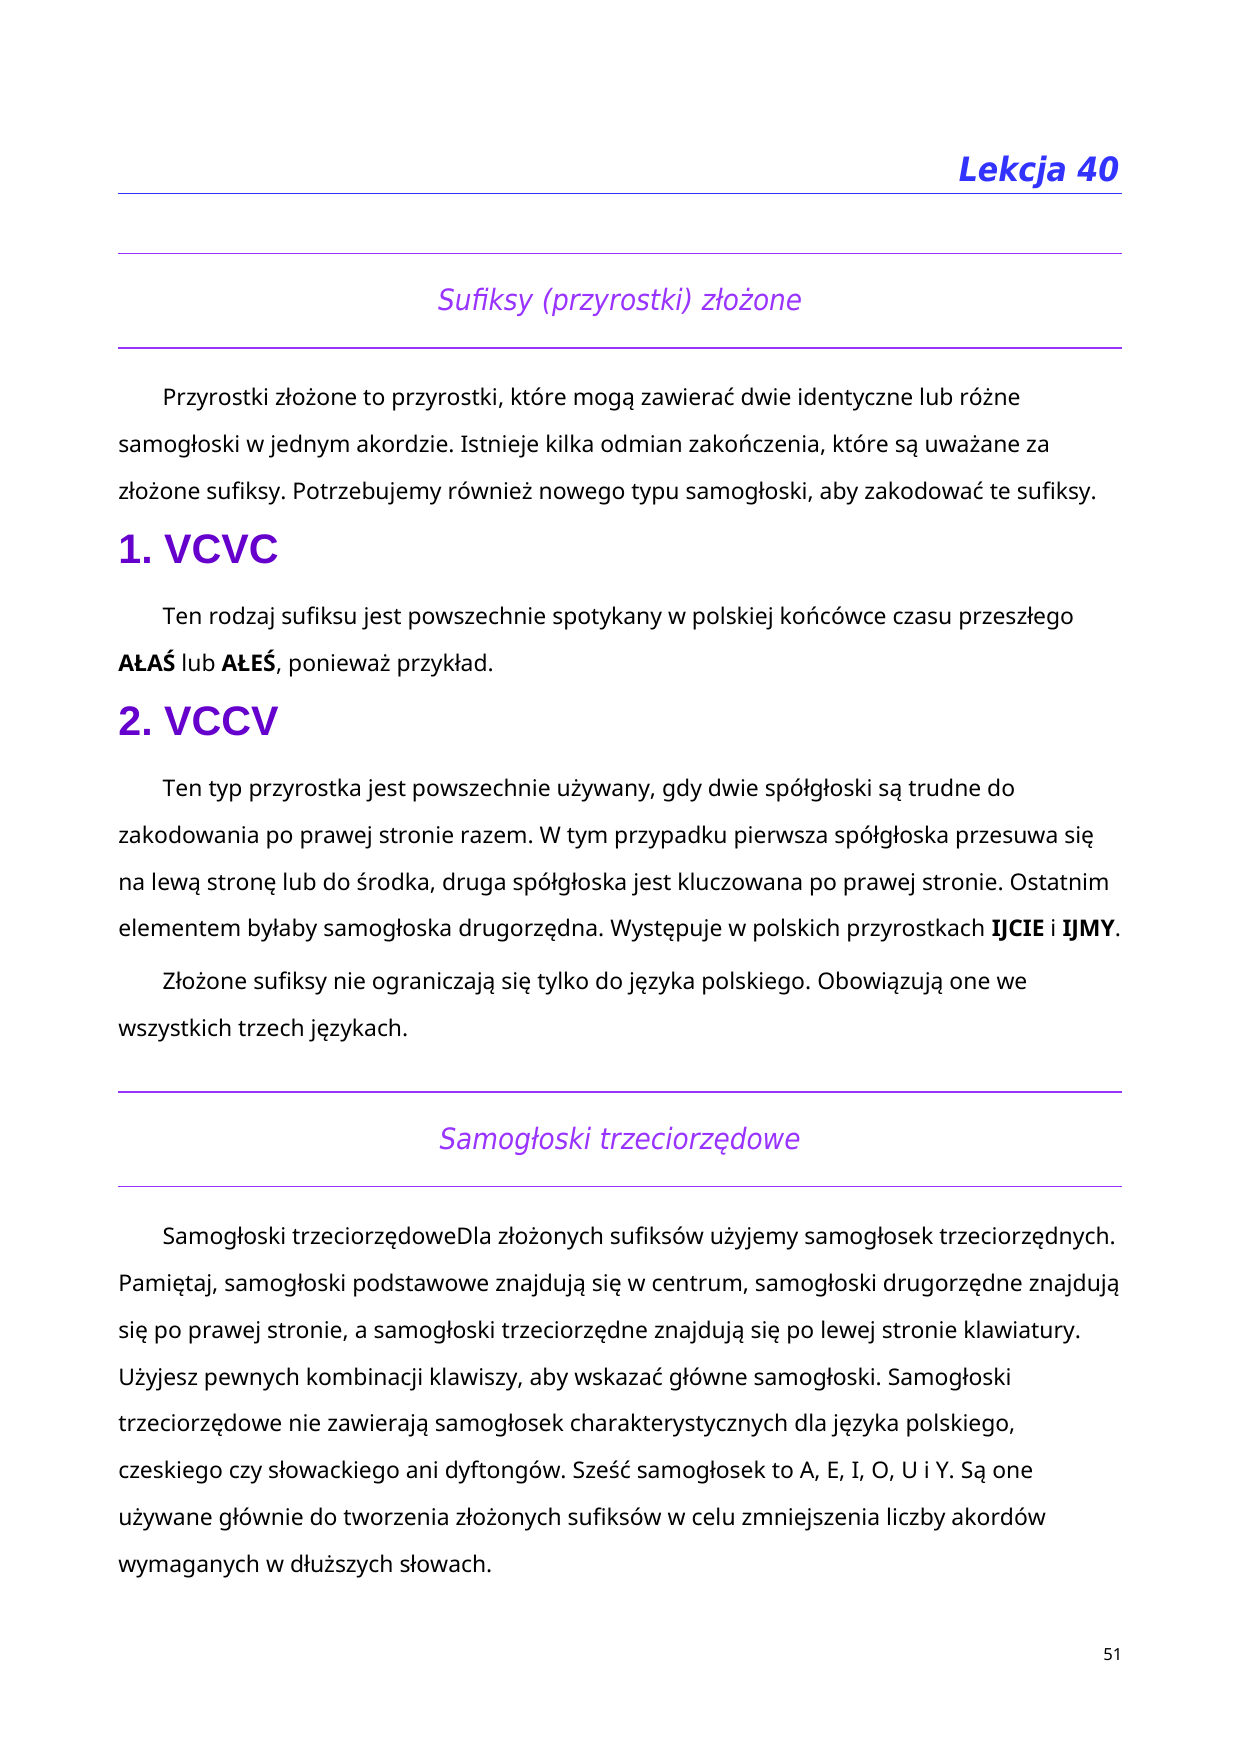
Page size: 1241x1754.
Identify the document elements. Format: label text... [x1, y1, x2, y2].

text Przyrostki złożone to przyrostki, które mogą zawierać dwie identyczne lub różne samogłoski w jednym akordzie. Istnieje kilka odmian zakończenia, które są uważane za złożone sufiksy. Potrzebujemy również nowego typu samogłoski, aby zakodować te sufiksy. [118, 381, 1122, 506]
text 1. VCVC [118, 524, 1122, 572]
text Ten rodzaj sufiksu jest powszechnie spotykany w polskiej końcówce czasu przeszłego AŁAŚ lub AŁEŚ, ponieważ przykład. [118, 600, 1122, 678]
text 2. VCCV [118, 696, 1122, 744]
text Ten typ przyrostka jest powszechnie używany, gdy dwie spółgłoski są trudne do zakodowania po prawej stronie razem. W tym przypadku pierwsza spółgłoska przesuwa się na lewą stronę lub do środka, druga spółgłoska jest kluczowana po prawej stronie. Ostatnim elementem byłaby samogłoska drugorzędna. Występuje w polskich przyrostkach IJCIE i IJMY. [118, 772, 1122, 943]
subtitle Samogłoski trzeciorzędowe [118, 1093, 1122, 1186]
subtitle Sufiksy (przyrostki) złożone [118, 254, 1122, 347]
text Złożone sufiksy nie ograniczają się tylko do języka polskiego. Obowiązują one we wszystkich trzech językach. [118, 965, 1122, 1043]
text Samogłoski trzeciorzędoweDla złożonych sufiksów użyjemy samogłosek trzeciorzędnych. Pamiętaj, samogłoski podstawowe znajdują się w centrum, samogłoski drugorzędne znajdują się po prawej stronie, a samogłoski trzeciorzędne znajdują się po lewej stronie klawiatury. Użyjesz pewnych kombinacji klawiszy, aby wskazać główne samogłoski. Samogłoski trzeciorzędowe nie zawierają samogłosek charakterystycznych dla języka polskiego, czeskiego czy słowackiego ani dyftongów. Sześć samogłosek to A, E, I, O, U i Y. Są one używane głównie do tworzenia złożonych sufiksów w celu zmniejszenia liczby akordów wymaganych w dłuższych słowach. [118, 1220, 1122, 1579]
subtitle Lekcja 40 [118, 148, 1122, 193]
